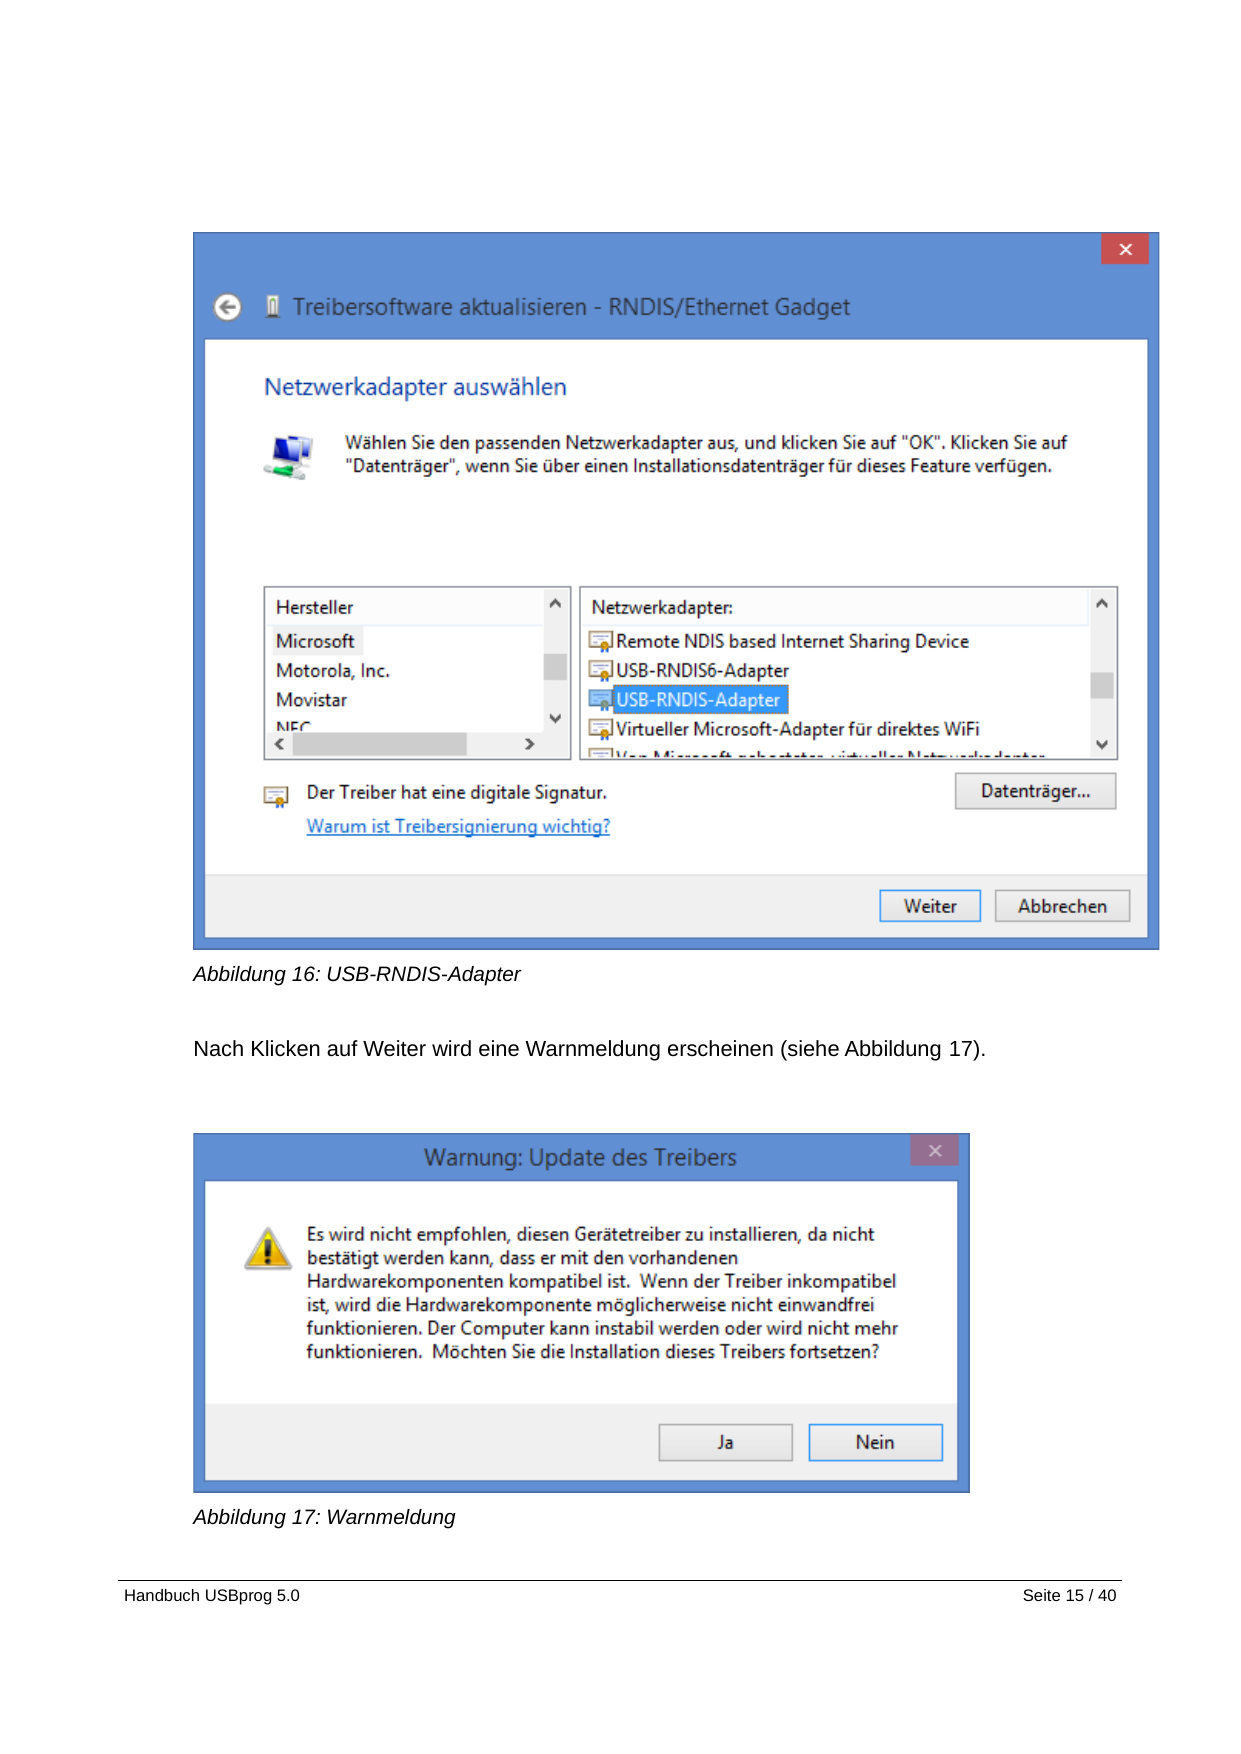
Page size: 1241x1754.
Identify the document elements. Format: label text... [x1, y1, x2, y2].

list Abbildung 16: USB-RNDIS-Adapter [193, 950, 1159, 985]
picture [193, 1133, 970, 1493]
list Abbildung 17: Warnmeldung [193, 1493, 970, 1528]
picture [193, 232, 1160, 950]
list Nach Klicken auf Weiter wird eine Warnmeldung erscheinen (siehe Abbildung 17). [156, 1036, 1122, 1061]
